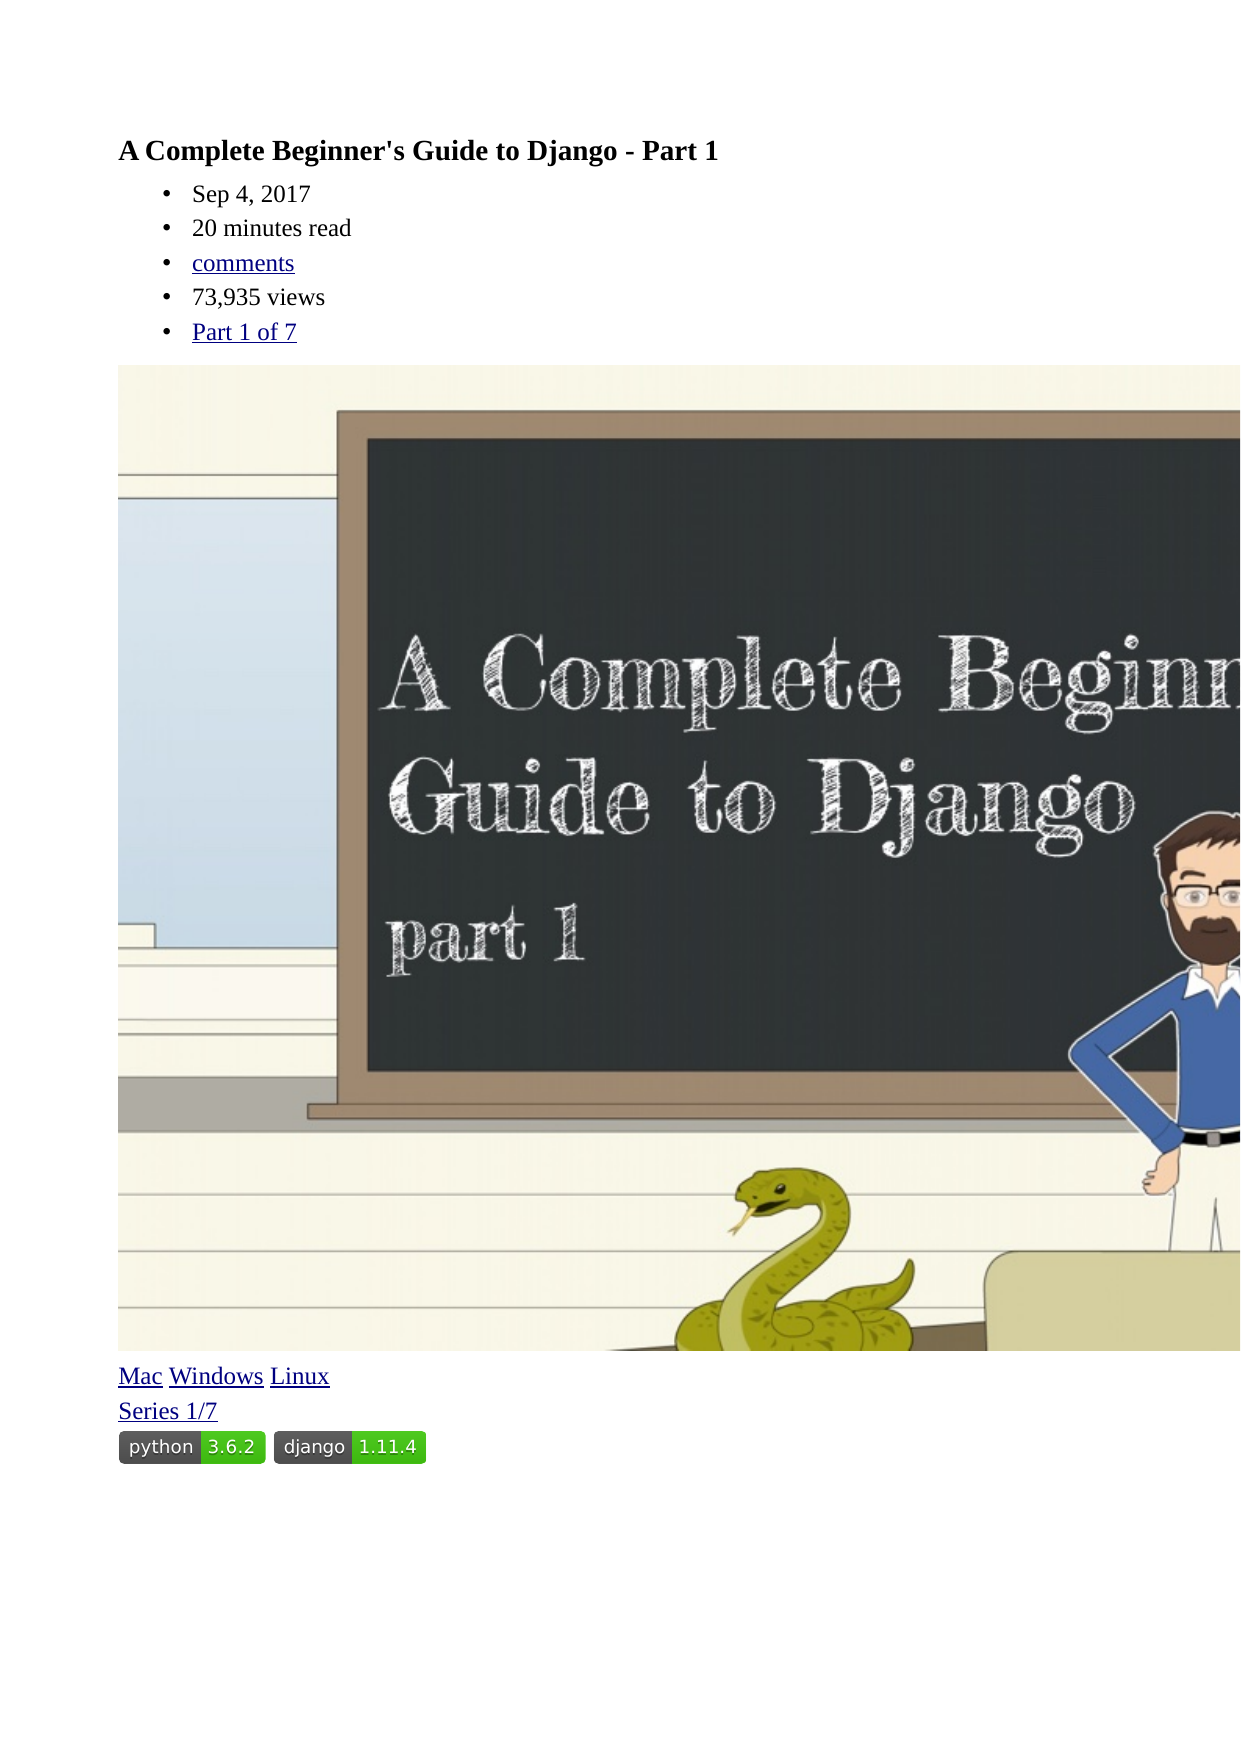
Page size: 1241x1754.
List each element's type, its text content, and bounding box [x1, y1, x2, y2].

text Mac Windows Linux [118, 1361, 1122, 1390]
list 73,935 views [162, 282, 1122, 311]
subtitle A Complete Beginner's Guide to Django - Part 1 [118, 133, 1122, 166]
list 20 minutes read [162, 213, 1122, 242]
list Part 1 of 7 [162, 317, 1122, 345]
list comments [162, 248, 1122, 276]
list Sep 4, 2017 [162, 179, 1122, 207]
picture [118, 365, 1241, 1351]
text Series 1/7 [118, 1396, 1122, 1424]
